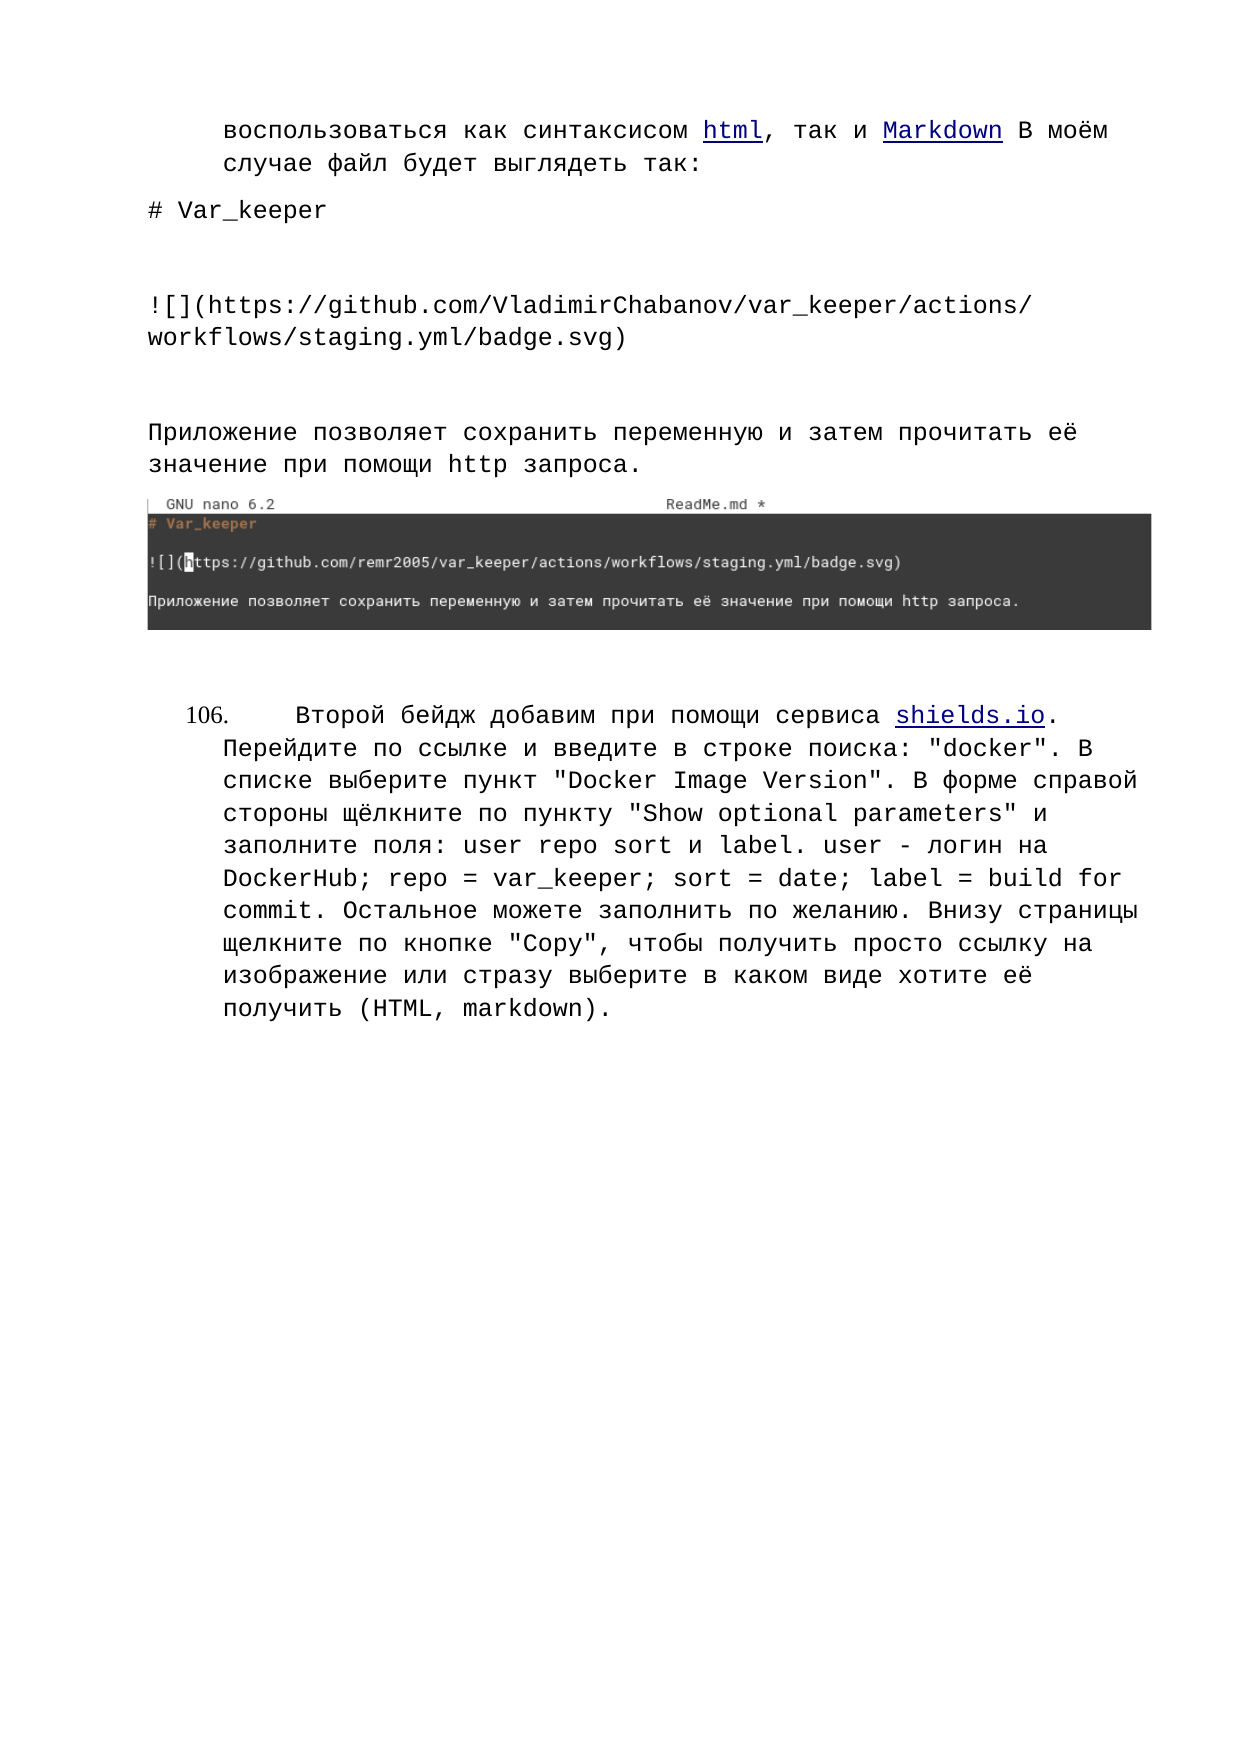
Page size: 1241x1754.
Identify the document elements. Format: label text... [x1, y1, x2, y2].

text ![](https://github.com/VladimirChabanov/var_keeper/actions/workflows/staging.yml/badge.svg) [148, 292, 1152, 353]
text # Var_keeper [148, 198, 1152, 226]
picture [147, 499, 1152, 630]
list воспользоваться как синтаксисом html, так и Markdown В моём случае файл будет выглядеть так: [185, 118, 1152, 179]
list Второй бейдж добавим при помощи сервиса shields.io. Перейдите по ссылке и введите в строке поиска: "docker". В списке выберите пункт "Docker Image Version". В форме справой стороны щёлкните по пункту "Show optional parameters" и заполните поля: user repo sort и label. user - логин на DockerHub; repo = var_keeper; sort = date; label = build for commit. Остальное можете заполнить по желанию. Внизу страницы щелкните по кнопке "Copy", чтобы получить просто ссылку на изображение или стразу выберите в каком виде хотите её получить (HTML, markdown). [185, 700, 1152, 1023]
text Приложение позволяет сохранить переменную и затем прочитать её значение при помощи http запроса. [148, 419, 1152, 480]
